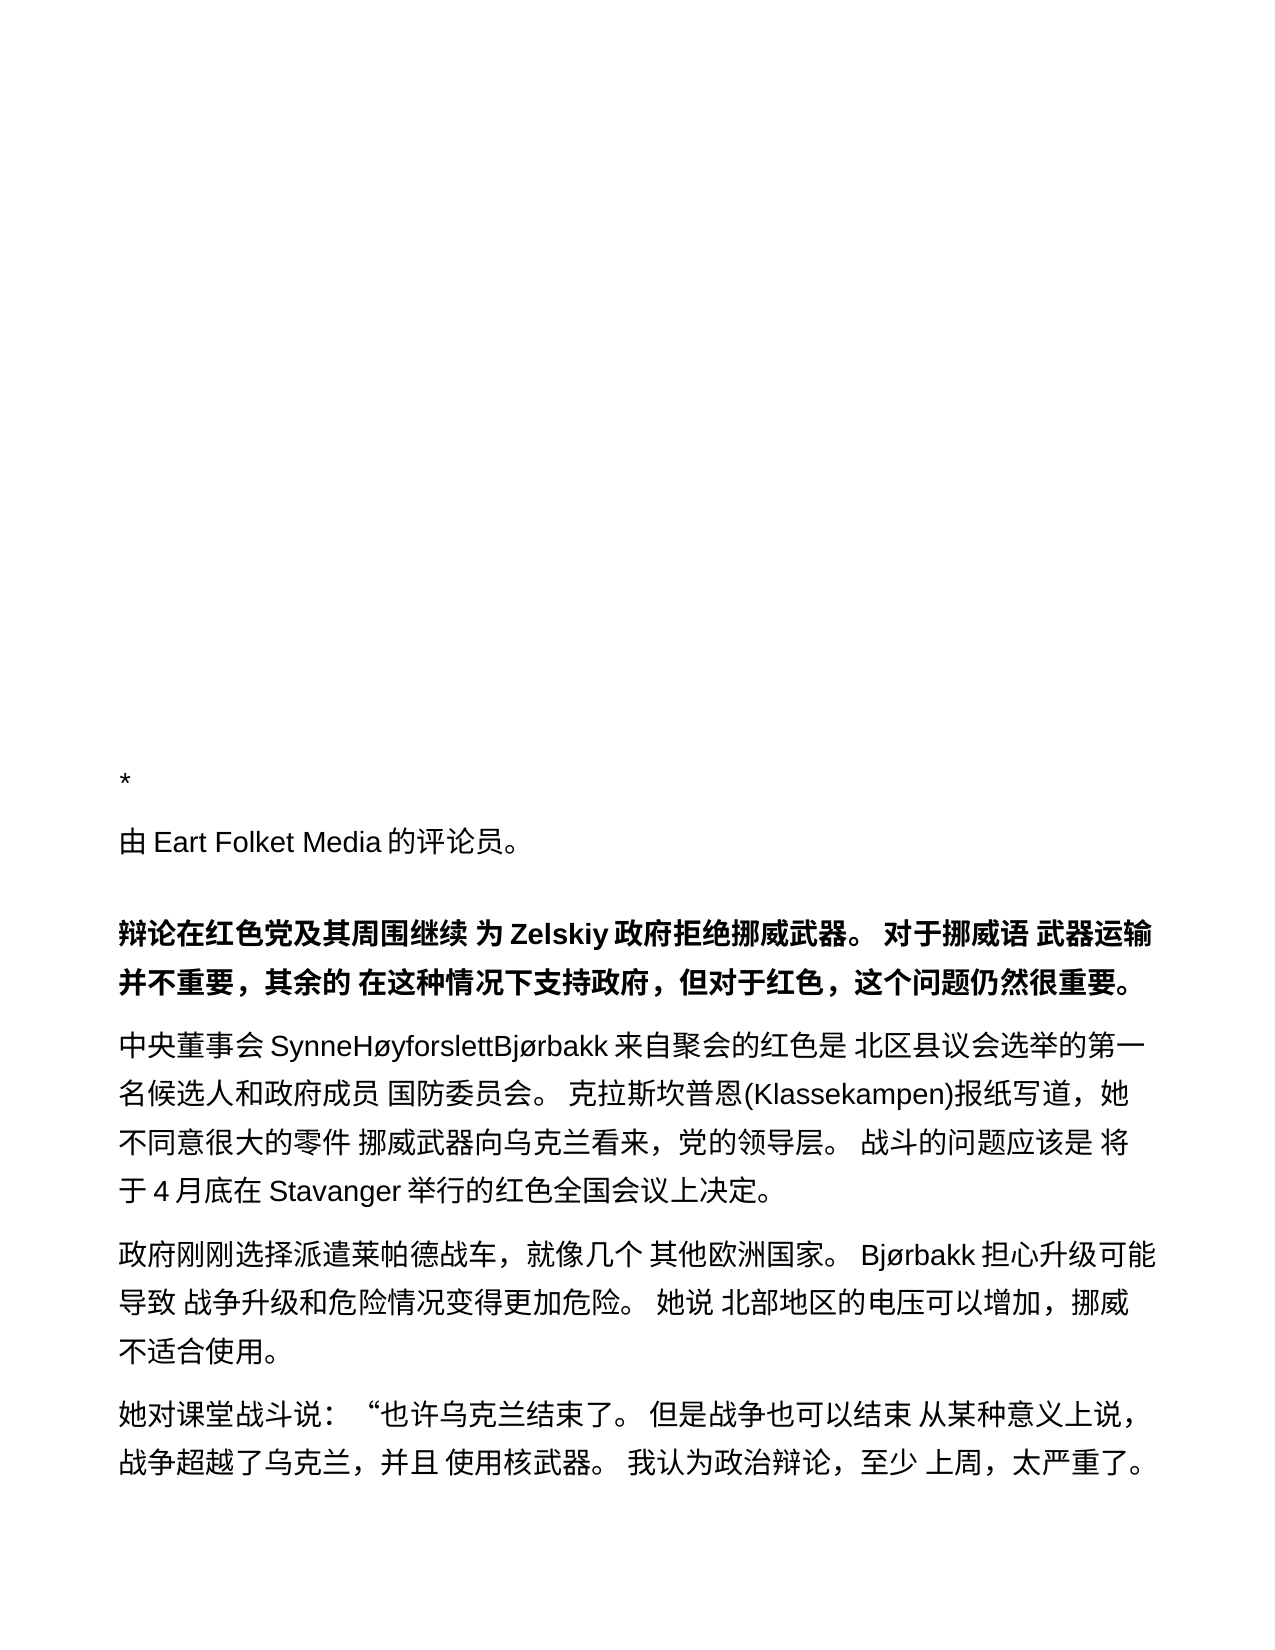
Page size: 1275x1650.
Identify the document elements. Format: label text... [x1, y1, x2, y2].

text 她对课堂战斗说：“也许乌克兰结束了。 但是战争也可以结束 从某种意义上说，战争超越了乌克兰，并且 使用核武器。 我认为政治辩论，至少 上周，太严重了。 [118, 1391, 1157, 1482]
text 辩论在红色党及其周围继续 为Zelskiy政府拒绝挪威武器。 对于挪威语 武器运输并不重要，其余的 在这种情况下支持政府，但对于红色，这个问题仍然很重要。 [118, 911, 1157, 1001]
text 中央董事会SynneHøyforslettBjørbakk来自聚会的红色是 北区县议会选举的第一名候选人和政府成员 国防委员会。 克拉斯坎普恩(Klassekampen)报纸写道，她不同意很大的零件 挪威武器向乌克兰看来，党的领导层。 战斗的问题应该是 将于4月底在Stavanger举行的红色全国会议上决定。 [118, 1022, 1157, 1210]
text 政府刚刚选择派遣莱帕德战车，就像几个 其他欧洲国家。 Bjørbakk担心升级可能导致 战争升级和危险情况变得更加危险。 她说 北部地区的电压可以增加，挪威不适合使用。 [118, 1231, 1157, 1370]
text 由Eart Folket Media的评论员。 [118, 819, 1157, 861]
text * [118, 118, 1157, 799]
